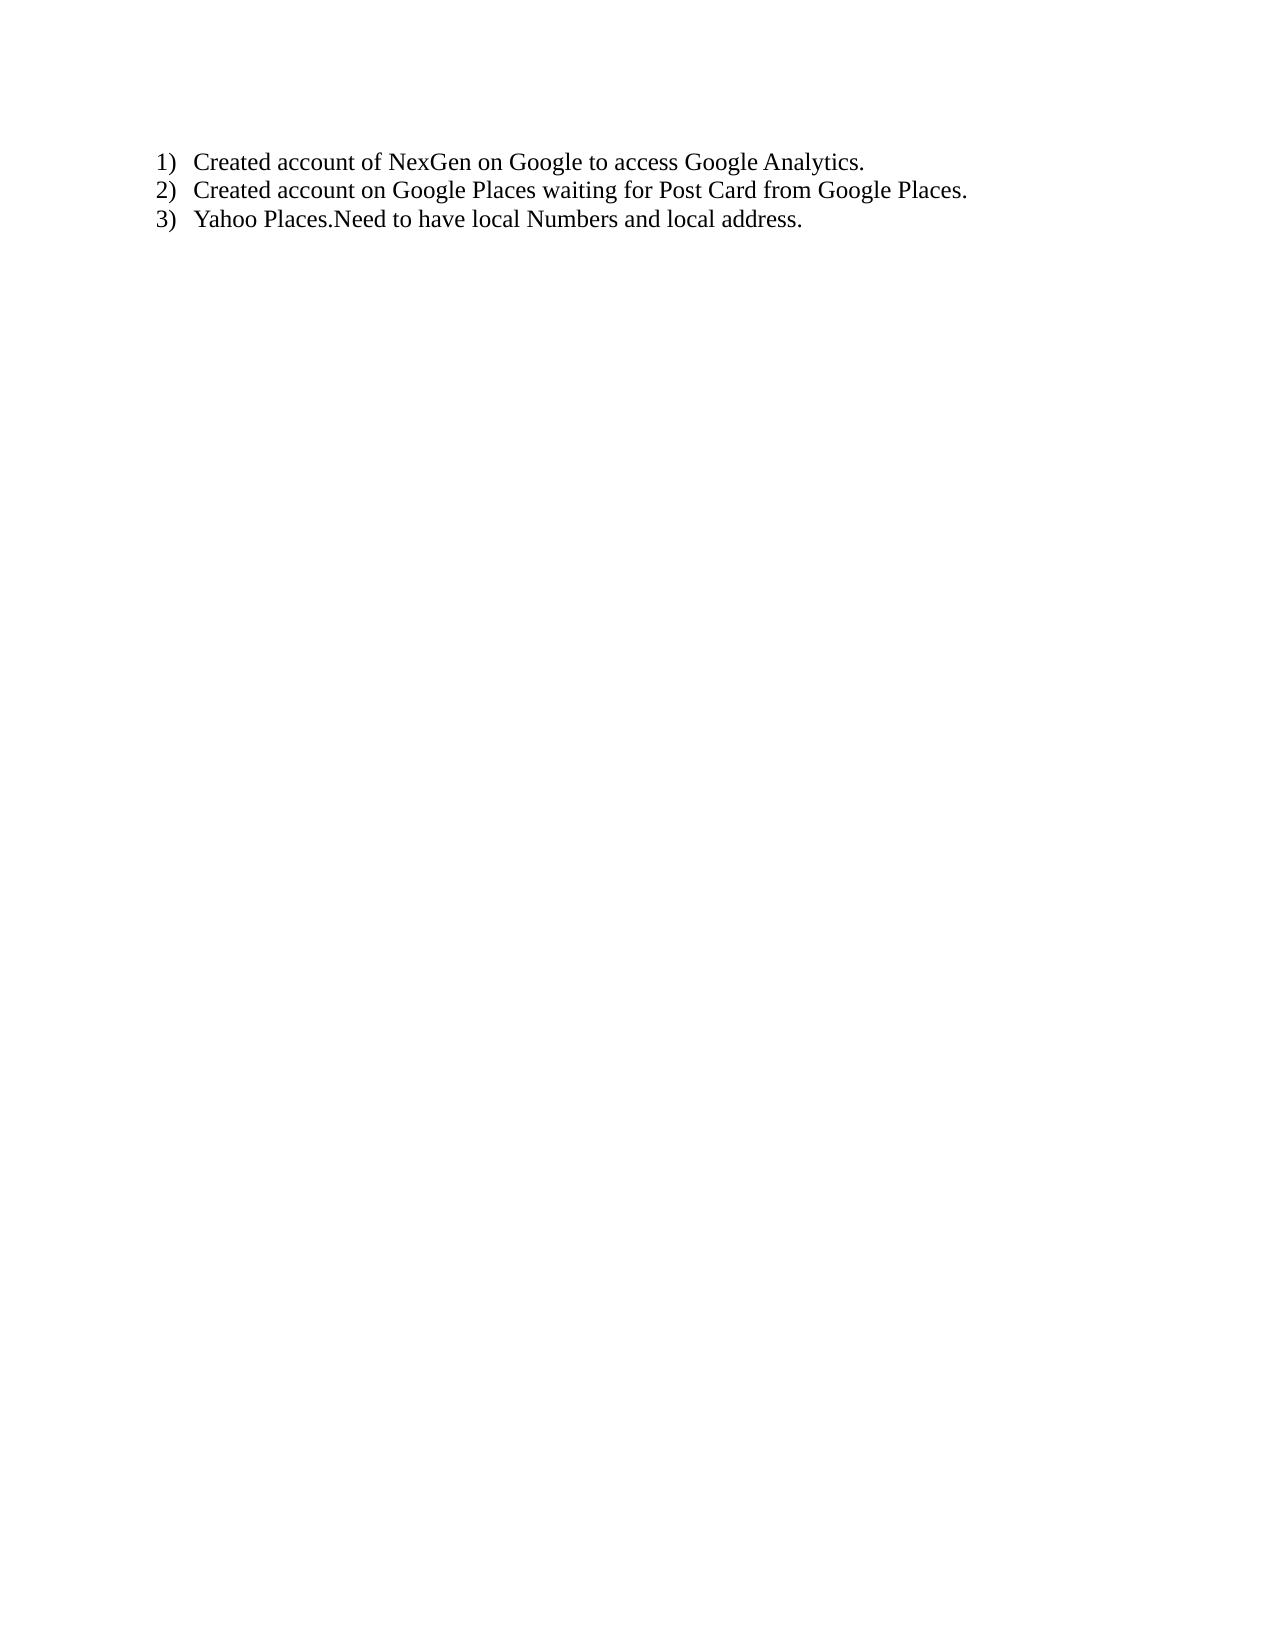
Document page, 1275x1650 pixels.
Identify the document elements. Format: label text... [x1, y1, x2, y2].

list Yahoo Places.Need to have local Numbers and local address. [156, 204, 1157, 233]
list Created account on Google Places waiting for Post Card from Google Places. [156, 176, 1157, 204]
list Created account of NexGen on Google to access Google Analytics. [156, 147, 1157, 176]
